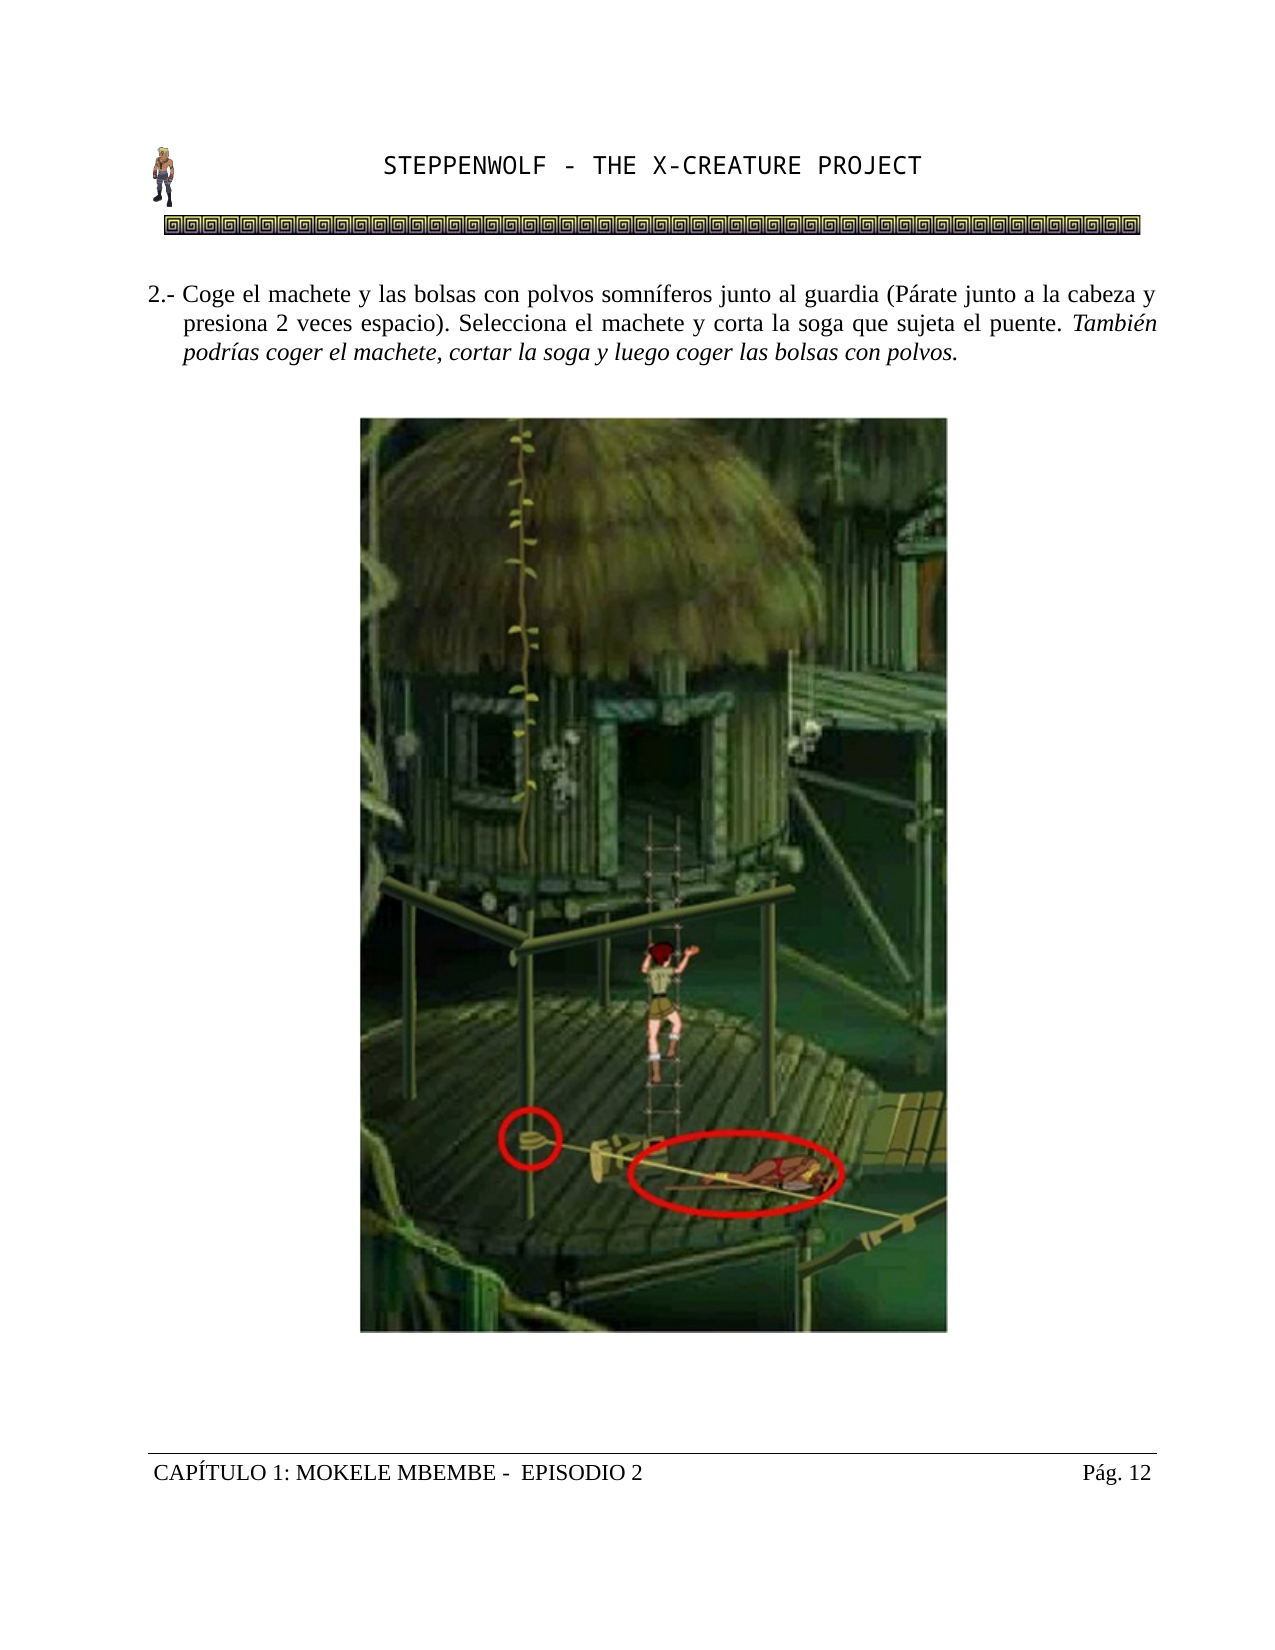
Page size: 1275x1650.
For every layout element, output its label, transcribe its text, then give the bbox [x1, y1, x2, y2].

picture [164, 215, 1141, 235]
picture [359, 417, 948, 1333]
text 2.- Coge el machete y las bolsas con polvos somníferos junto al guardia (Párate junto a la cabeza y presiona 2 veces espacio). Selecciona el machete y corta la soga que sujeta el puente. También podrías coger el machete, cortar la soga y luego coger las bolsas con polvos. [148, 279, 1157, 366]
picture [147, 147, 181, 207]
